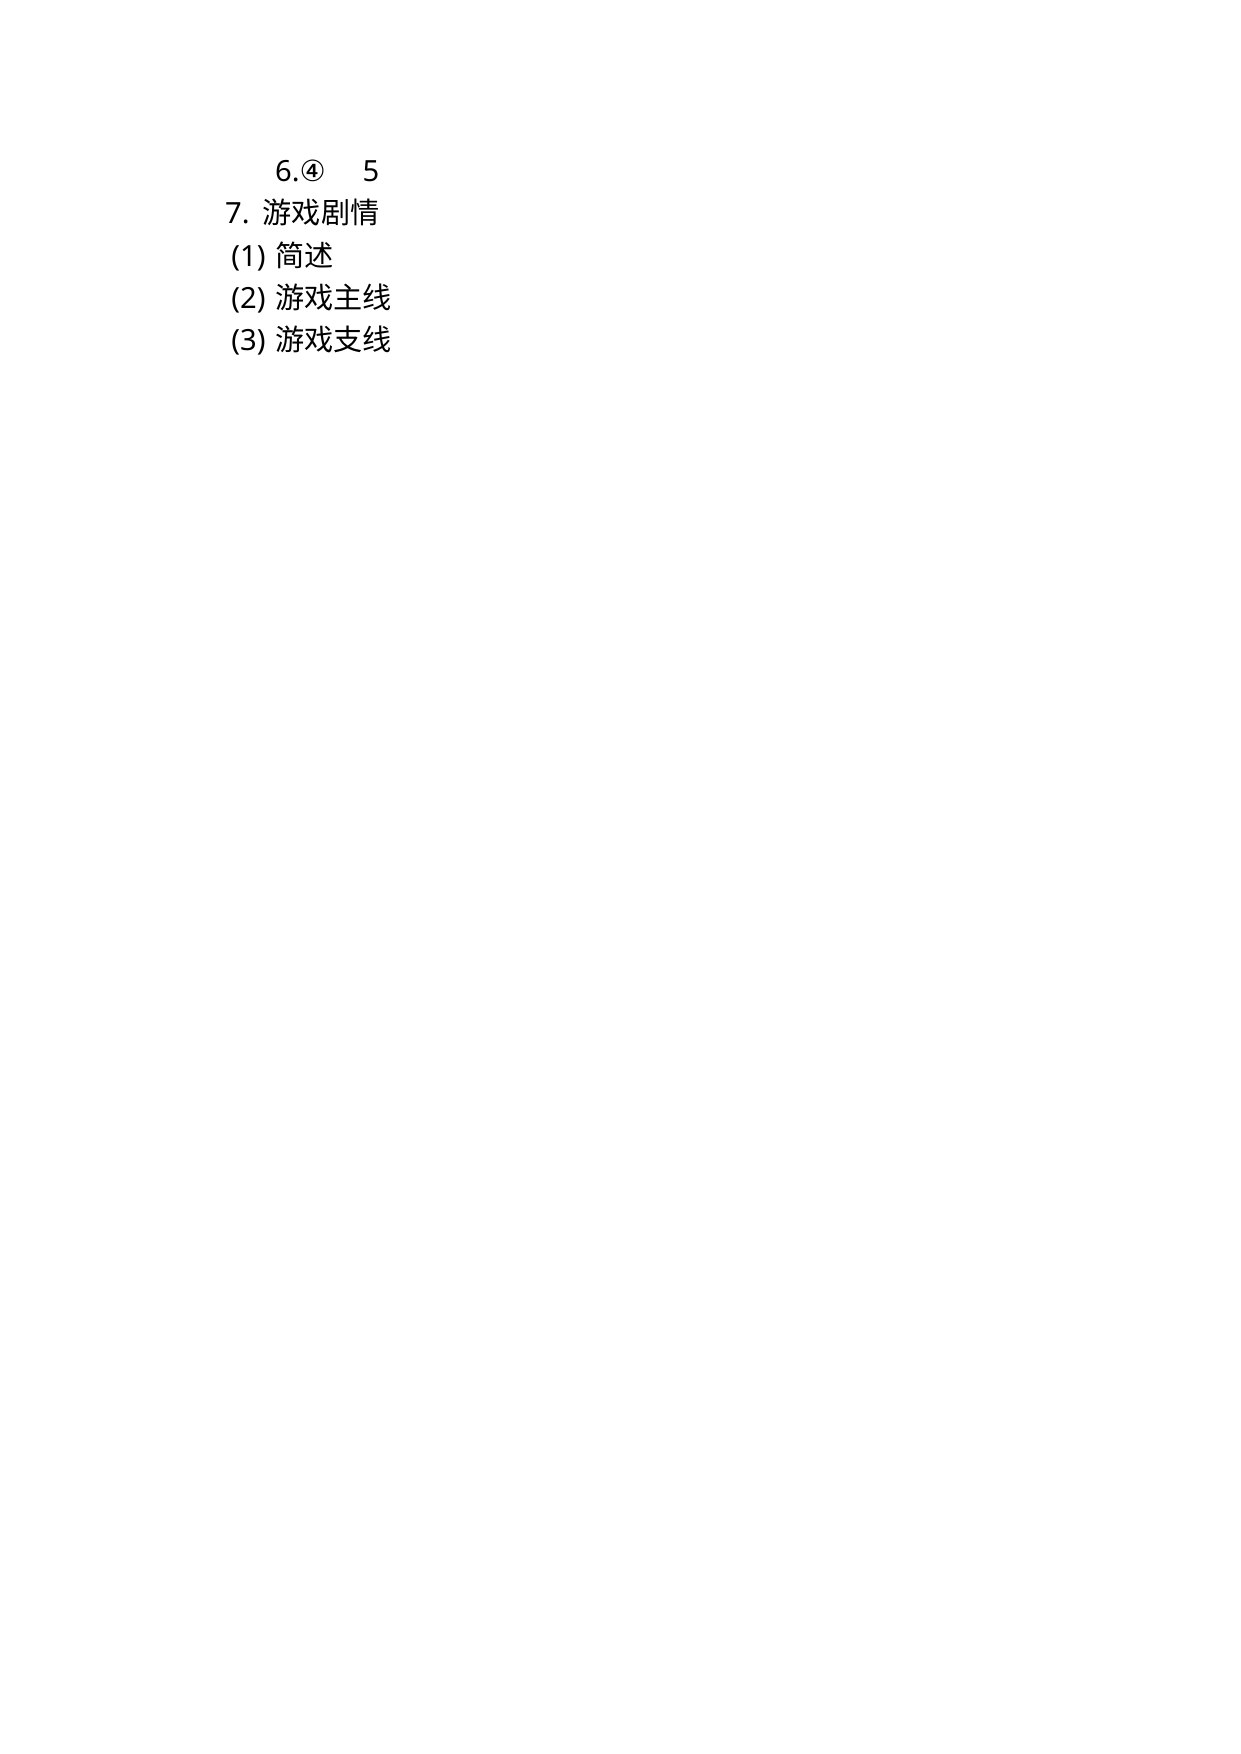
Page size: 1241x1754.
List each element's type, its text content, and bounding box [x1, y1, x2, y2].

list 游戏剧情 [225, 190, 1053, 232]
list 游戏支线 [231, 317, 1053, 359]
list 简述 [231, 232, 1053, 274]
list 5 [275, 150, 1053, 190]
list 游戏主线 [231, 274, 1053, 317]
